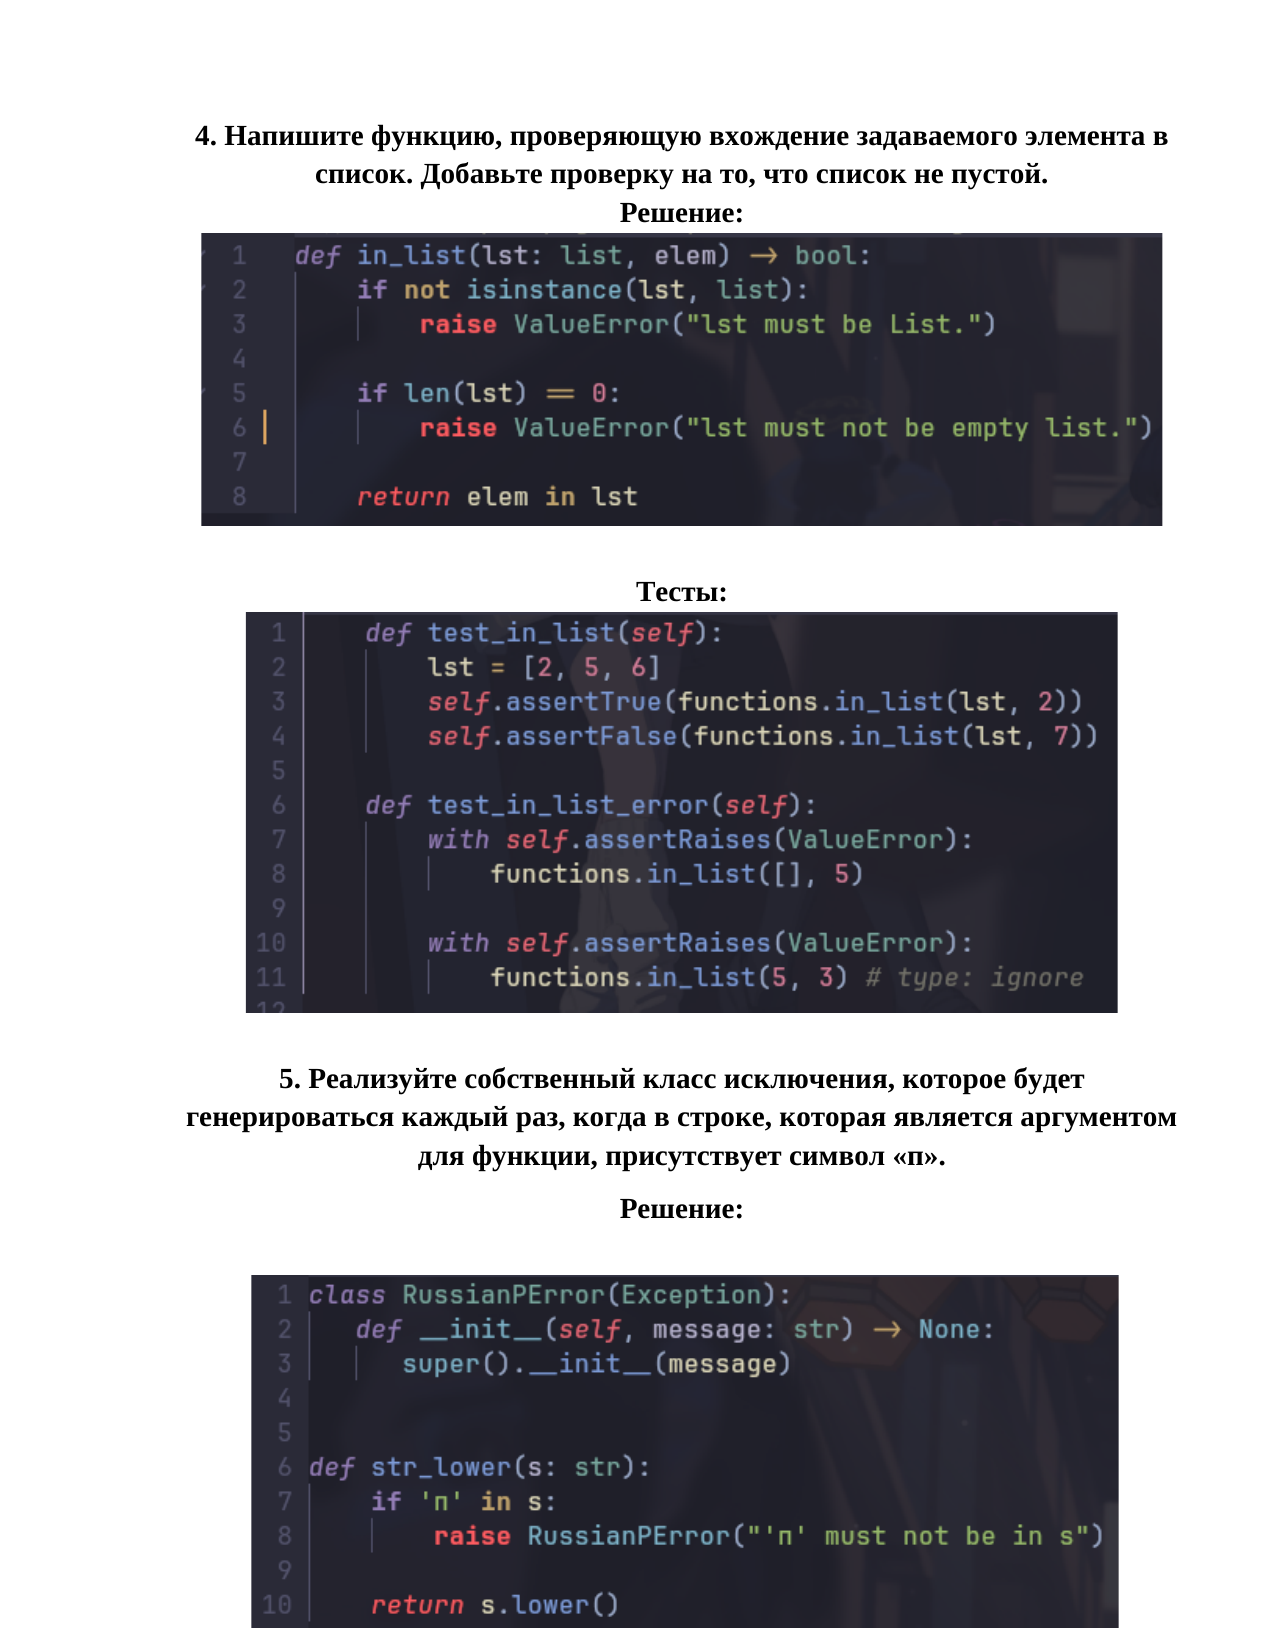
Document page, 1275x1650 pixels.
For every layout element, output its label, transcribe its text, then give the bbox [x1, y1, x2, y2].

text Решение: [177, 195, 1186, 229]
text Тесты: [177, 574, 1186, 607]
text 5. Реализуйте собственный класс исключения, которое будет генерироваться каждый раз, когда в строке, которая является аргументом для функции, присутствует символ «п». [177, 1061, 1186, 1171]
text Решение: [177, 1191, 1186, 1224]
picture [201, 233, 1163, 526]
picture [245, 612, 1118, 1013]
text 4. Напишите функцию, проверяющую вхождение задаваемого элемента в список. Добавьте проверку на то, что список не пустой. [177, 118, 1186, 190]
picture [251, 1275, 1119, 1628]
